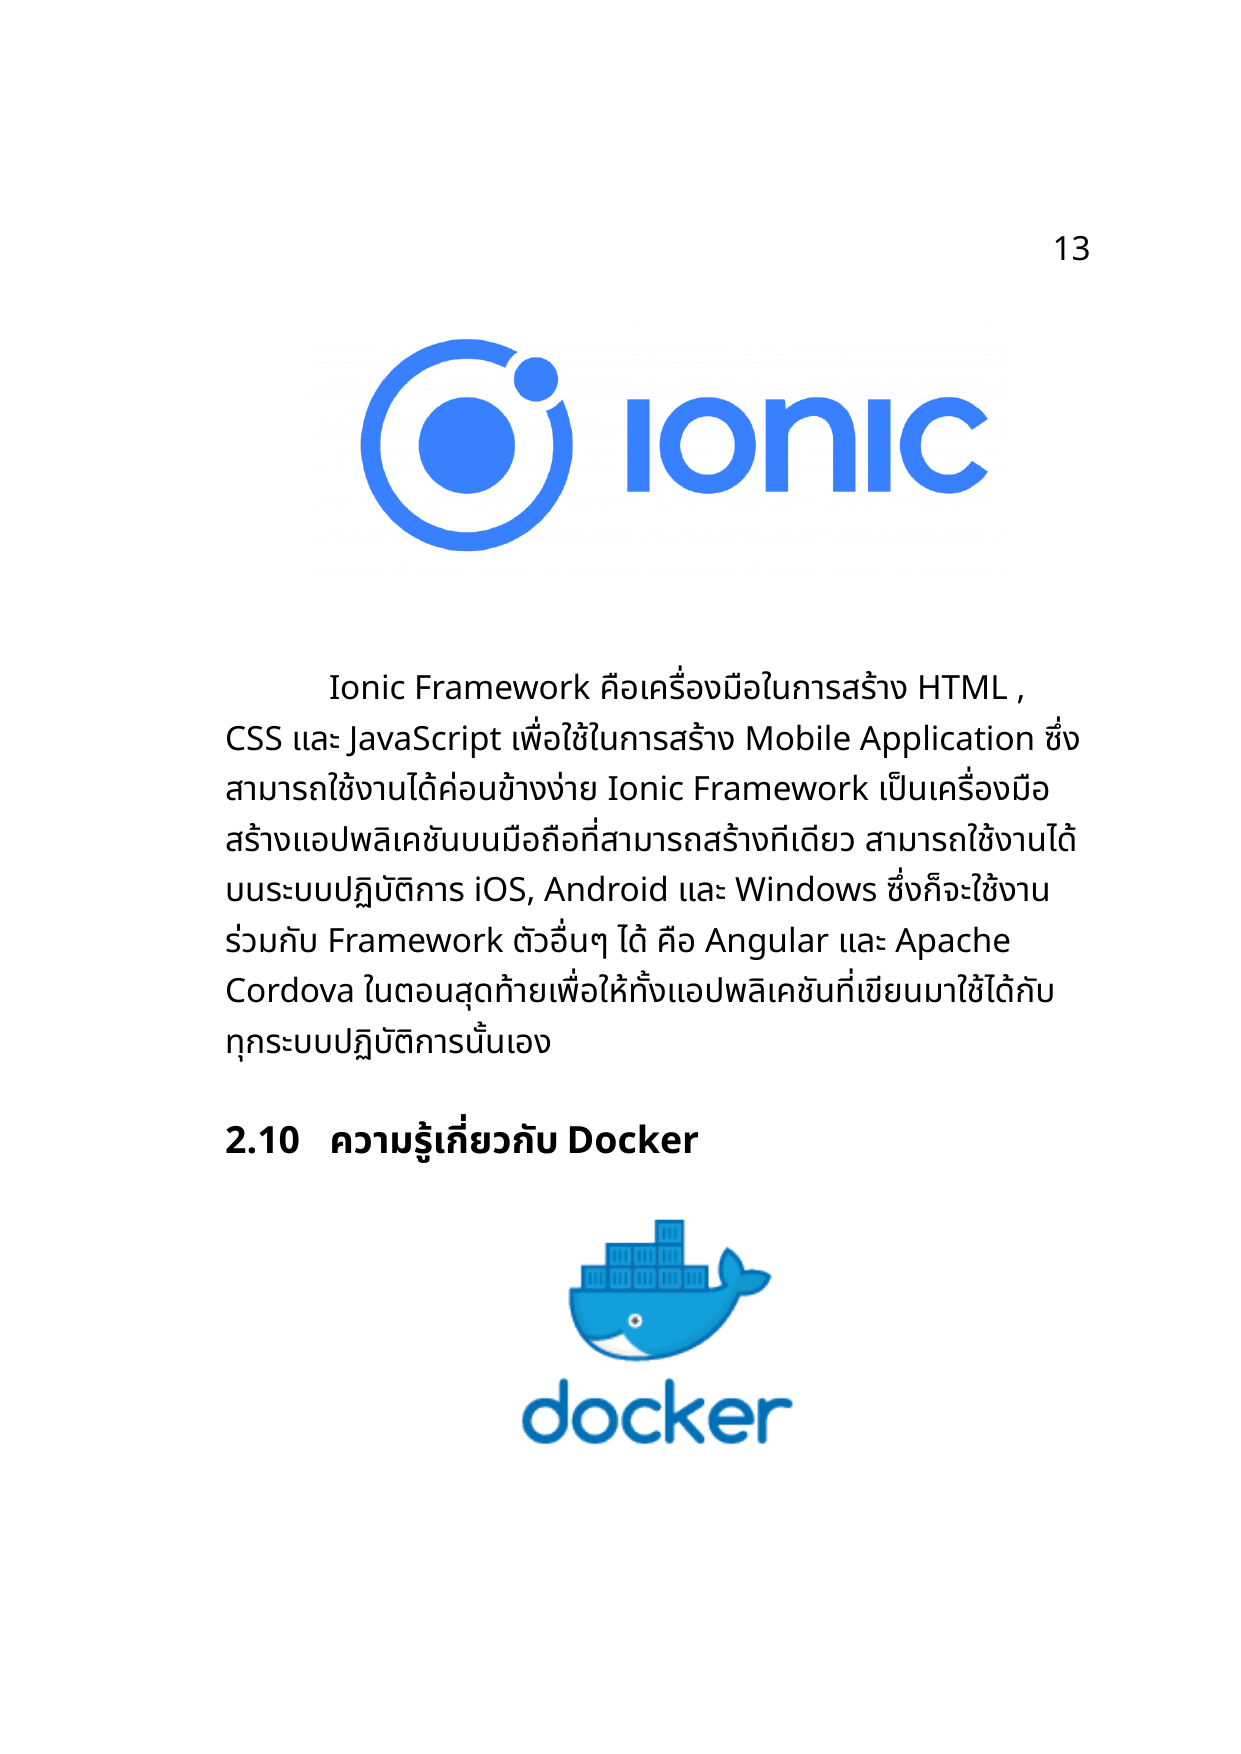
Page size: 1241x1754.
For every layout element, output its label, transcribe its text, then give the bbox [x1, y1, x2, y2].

picture [306, 300, 1010, 581]
text 2.10 ความรู้เกี่ยวกับDocker [225, 1114, 1091, 1171]
picture [365, 1199, 951, 1474]
text Ionic Framework คือเครื่องมือในการสร้าง HTML , CSS และ JavaScript เพื่อใช้ในการสร้าง Mobile Application ซึ่งสามารถใช้งานได้ค่อนข้างง่าย Ionic Framework เป็นเครื่องมือสร้างแอปพลิเคชันบนมือถือที่สามารถสร้างทีเดียว สามารถใช้งานได้บนระบบปฏิบัติการ iOS, Android และ Windows ซึ่งก็จะใช้งานร่วมกับ Framework ตัวอื่นๆ ได้ คือ Angular และ Apache Cordova ในตอนสุดท้ายเพื่อให้ทั้งแอปพลิเคชันที่เขียนมาใช้ได้กับทุกระบบปฏิบัติการนั้นเอง [225, 664, 1091, 1068]
